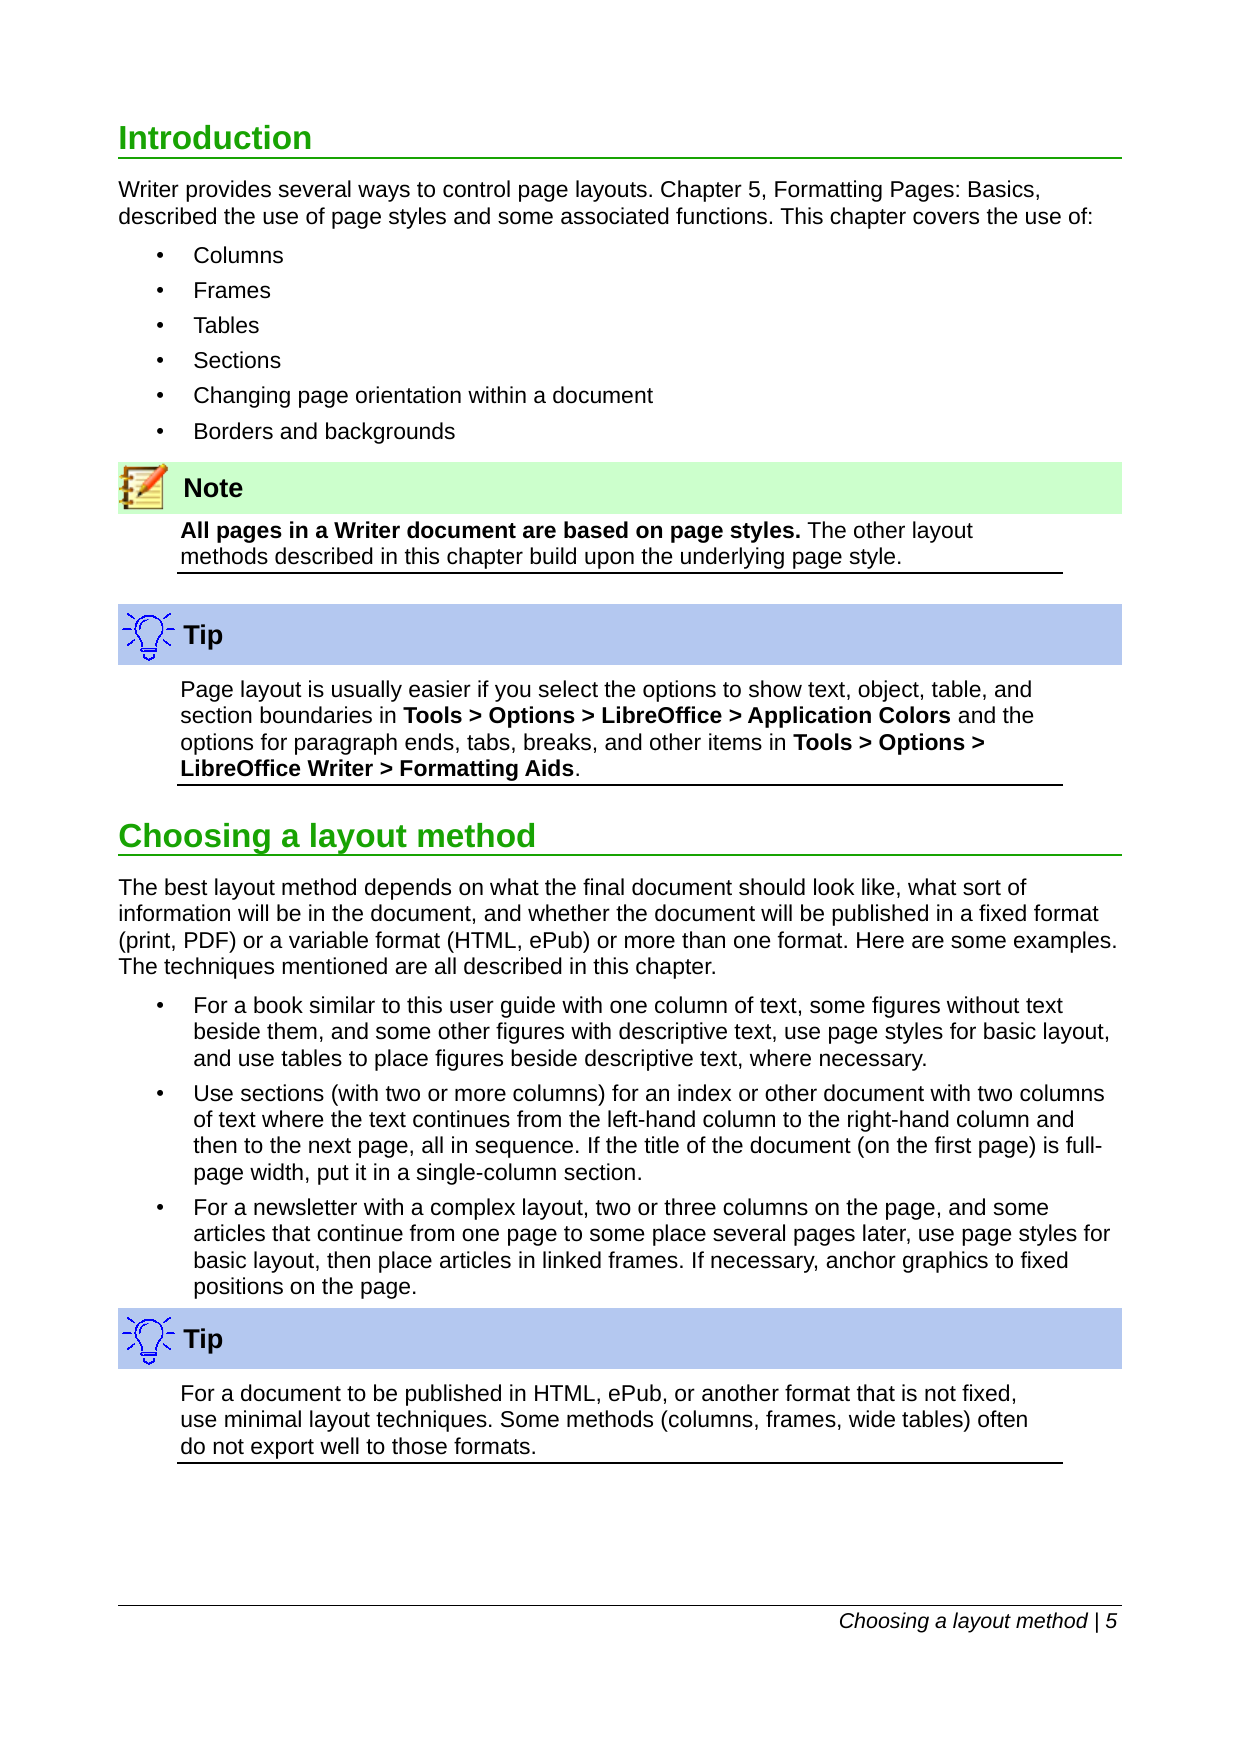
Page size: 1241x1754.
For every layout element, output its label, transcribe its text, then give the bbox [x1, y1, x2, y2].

subtitle Introduction [118, 118, 1122, 157]
text For a document to be published in HTML, ePub, or another format that is not fixed, use minimal layout techniques. Some methods (columns, frames, wide tables) often do not export well to those formats. [177, 1377, 1063, 1462]
text Page layout is usually easier if you select the options to show text, object, table, and section boundaries in Tools > Options > LibreOffice > Application Colors and the options for paragraph ends, tabs, breaks, and other items in Tools > Options > LibreOffice Writer > Formatting Aids. [177, 673, 1063, 784]
list Tables [156, 312, 1122, 338]
picture [119, 462, 170, 513]
text All pages in a Writer document are based on page styles. The other layout methods described in this chapter build upon the underlying page style. [177, 514, 1063, 572]
list Writer provides several ways to control page layouts. Chapter 5, Formatting Pages: Basics, described the use of page styles and some associated functions. This chapter covers the use of: [118, 176, 1122, 229]
list Changing page orientation within a document [156, 382, 1122, 409]
subtitle Note [118, 462, 1122, 514]
text The best layout method depends on what the final document should look like, what sort of information will be in the document, and whether the document will be published in a fixed format (print, PDF) or a variable format (HTML, ePub) or more than one format. Here are some examples. The techniques mentioned are all described in this chapter. [118, 874, 1122, 979]
list Use sections (with two or more columns) for an index or other document with two columns of text where the text continues from the left-hand column to the right-hand column and then to the next page, all in sequence. If the title of the document (on the first page) is full-page width, put it in a single-column section. [156, 1080, 1122, 1185]
list For a book similar to this user guide with one column of text, some figures without text beside them, and some other figures with descriptive text, use page styles for basic layout, and use tables to place figures beside descriptive text, where necessary. [156, 992, 1122, 1071]
picture [119, 1309, 179, 1369]
subtitle Tip [118, 1308, 1122, 1369]
picture [119, 605, 179, 665]
list Columns [156, 242, 1122, 268]
subtitle Tip [118, 604, 1122, 665]
list Sections [156, 347, 1122, 373]
list For a newsletter with a complex layout, two or three columns on the page, and some articles that continue from one page to some place several pages later, use page styles for basic layout, then place articles in linked frames. If necessary, anchor graphics to fixed positions on the page. [156, 1194, 1122, 1299]
list Frames [156, 277, 1122, 303]
subtitle Choosing a layout method [118, 816, 1122, 854]
list Borders and backgrounds [156, 418, 1122, 444]
